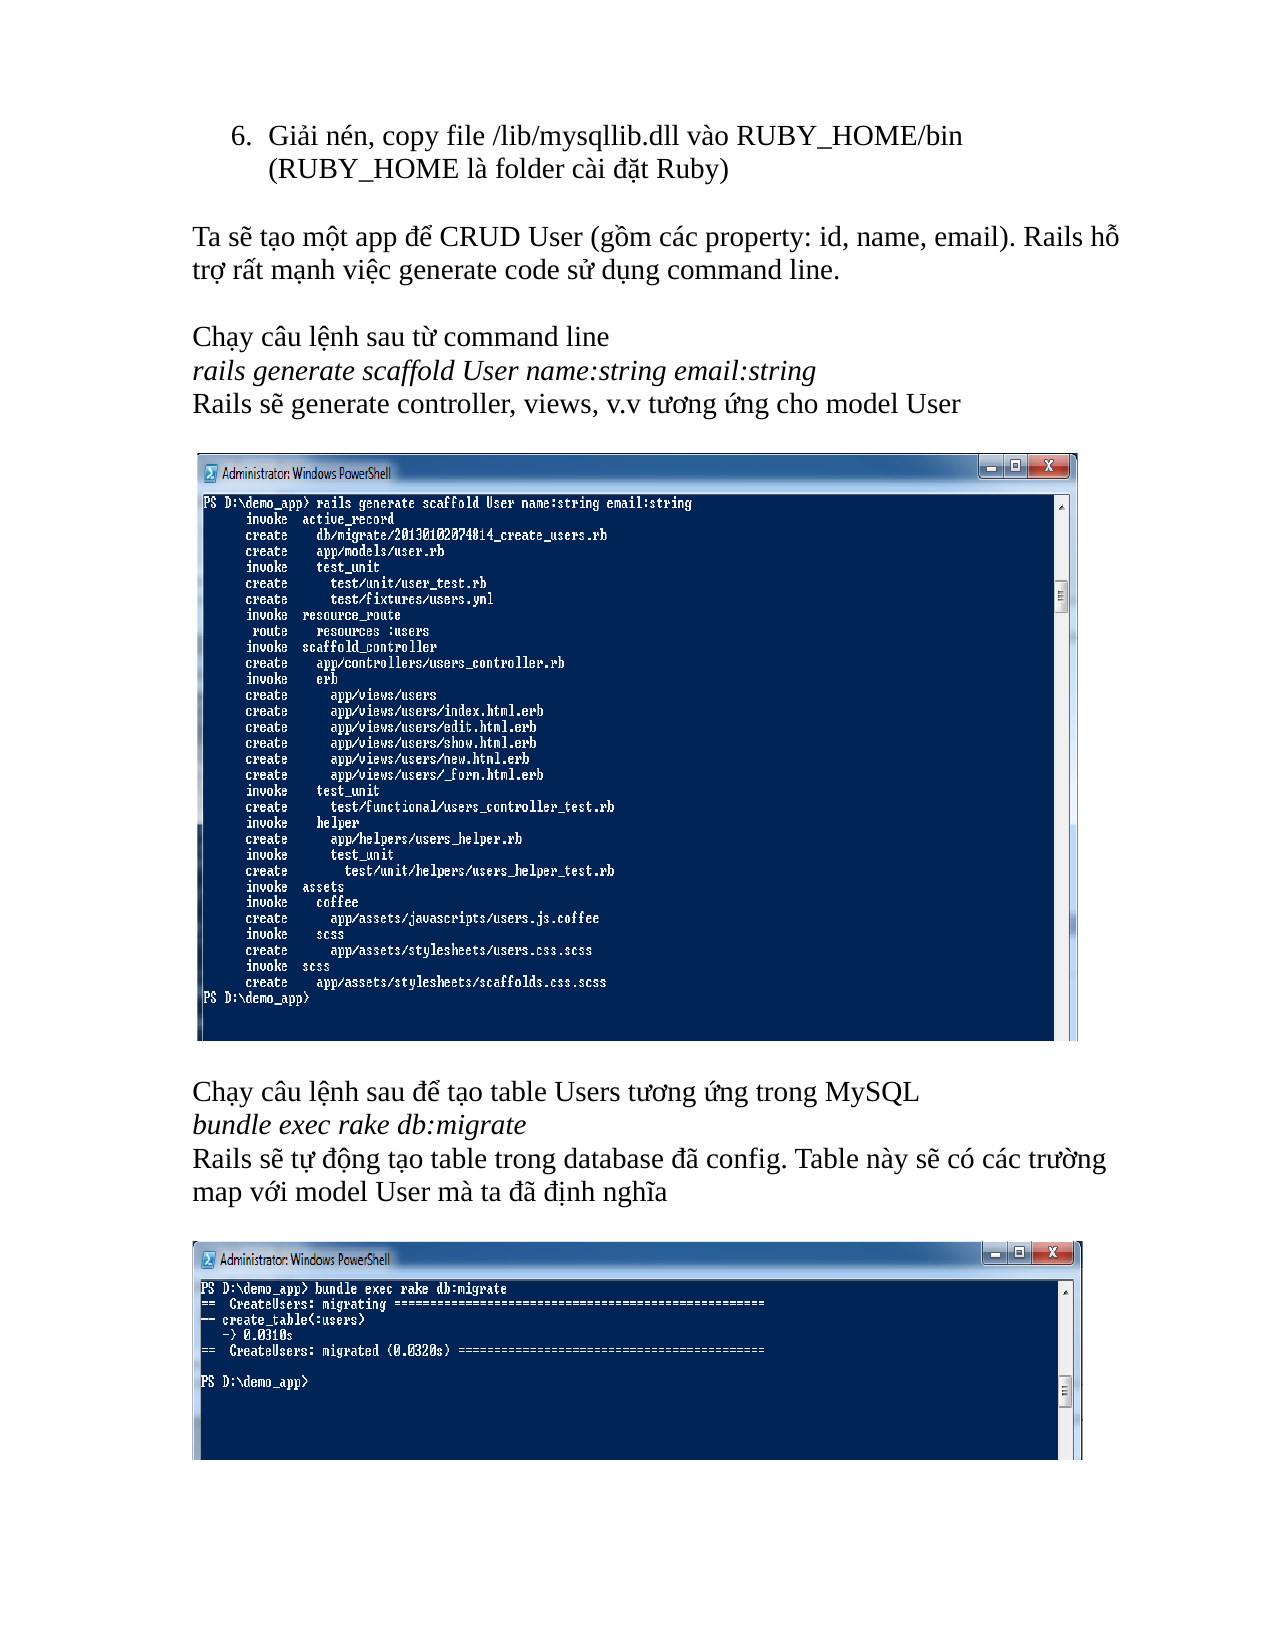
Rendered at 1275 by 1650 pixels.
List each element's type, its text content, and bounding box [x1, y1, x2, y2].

text rails generate scaffold User name:string email:string [118, 353, 1157, 386]
picture [192, 1241, 1083, 1460]
text Rails sẽ generate controller, views, v.v tương ứng cho model User [118, 386, 1157, 420]
text Ta sẽ tạo một app để CRUD User (gồm các property: id, name, email). Rails hỗ trợ rất mạnh việc generate code sử dụng command line. [118, 219, 1157, 286]
text Chạy câu lệnh sau để tạo table Users tương ứng trong MySQL [118, 1074, 1157, 1107]
text bundle exec rake db:migrate [118, 1107, 1157, 1141]
text Rails sẽ tự động tạo table trong database đã config. Table này sẽ có các trường map với model User mà ta đã định nghĩa [118, 1141, 1157, 1208]
picture [197, 453, 1078, 1041]
text Chạy câu lệnh sau từ command line [118, 319, 1157, 353]
list Giải nén, copy file /lib/mysqllib.dll vào RUBY_HOME/bin (RUBY_HOME là folder cài đặt Ruby) [231, 118, 1157, 185]
